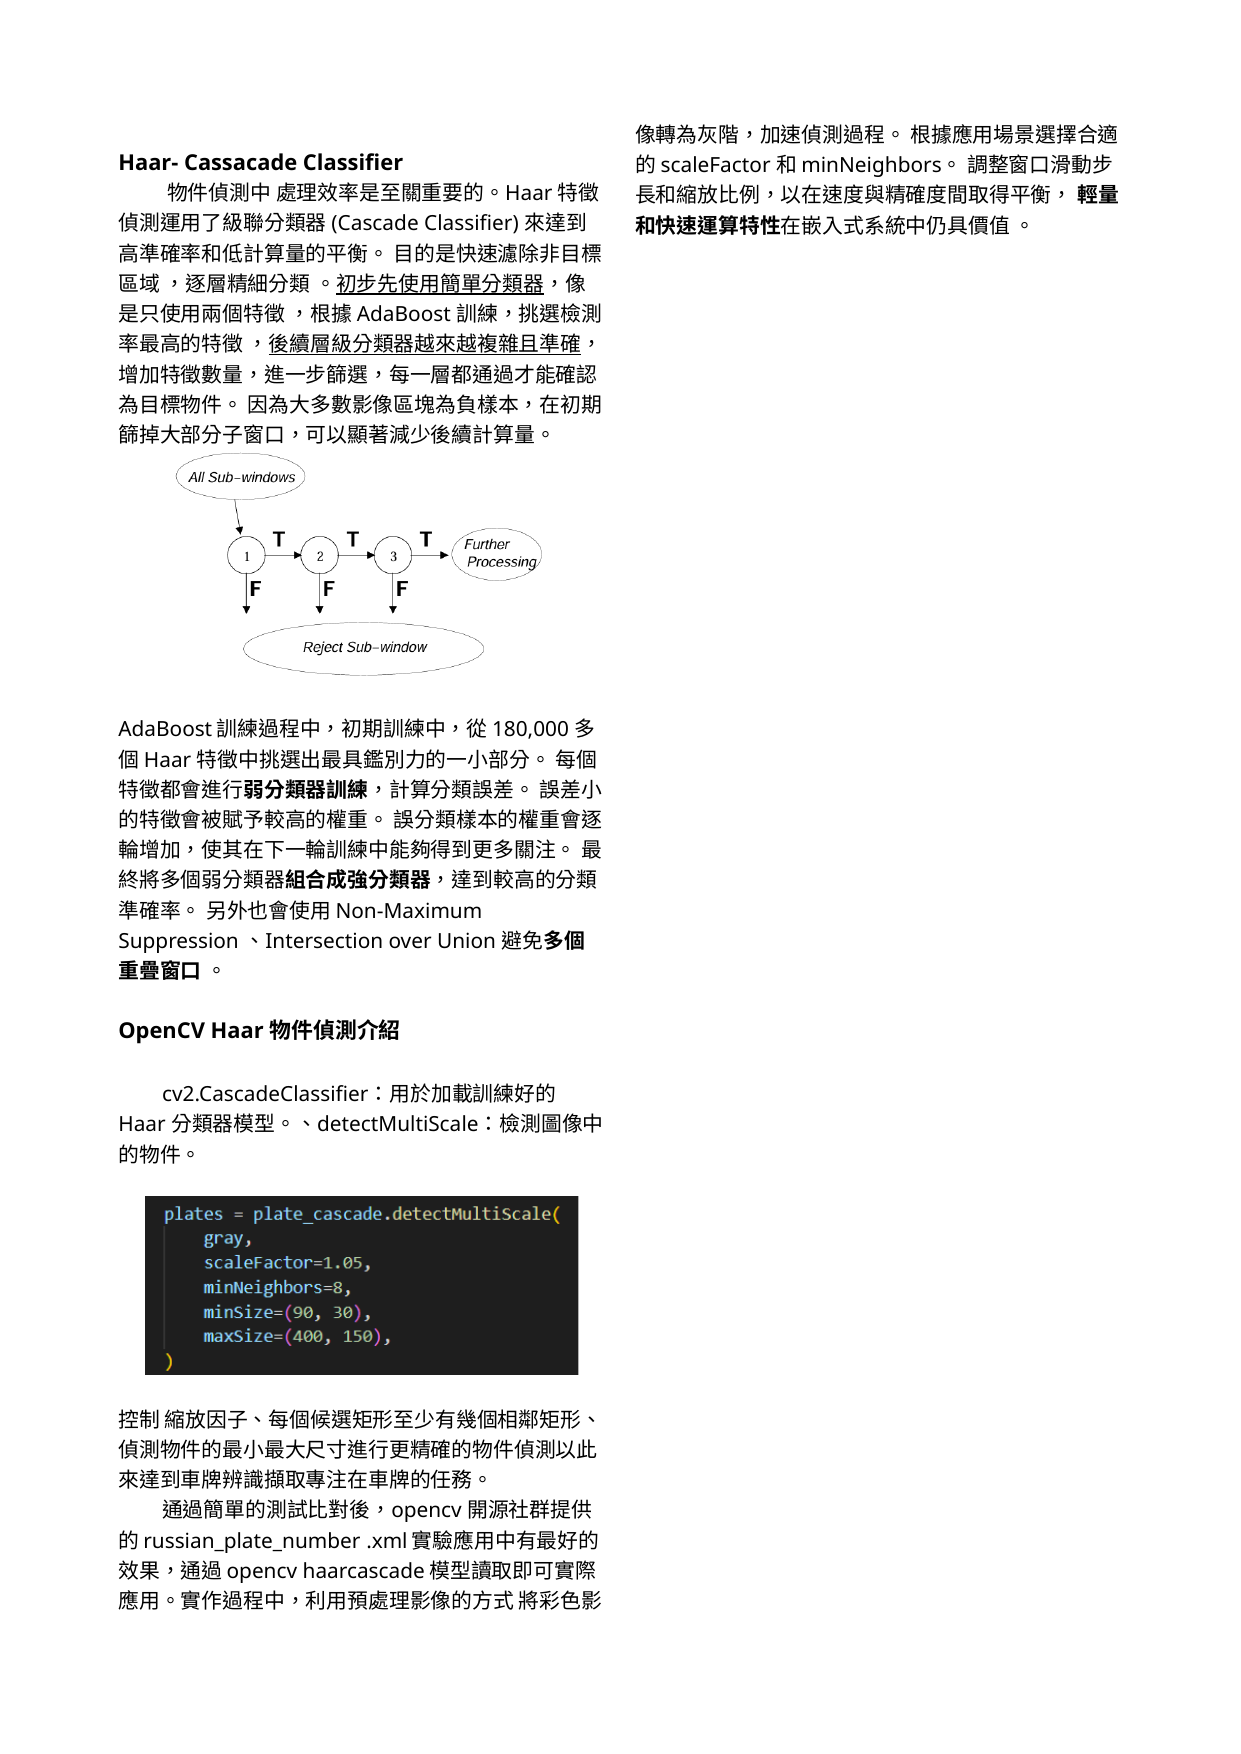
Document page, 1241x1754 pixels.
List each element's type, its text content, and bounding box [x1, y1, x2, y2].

text 通過簡單的測試比對後，opencv 開源社群提供的russian_plate_number .xml實驗應用中有最好的效果，通過opencv haarcascade模型讀取即可實際應用。實作過程中，利用預處理影像的方式 將彩色影 [118, 1494, 605, 1615]
text 像轉為灰階，加速偵測過程。 根據應用場景選擇合適的 scaleFactor 和 minNeighbors。 調整窗口滑動步長和縮放比例，以在速度與精確度間取得平衡， 輕量和快速運算特性在嵌入式系統中仍具價值 。 [635, 118, 1122, 239]
text AdaBoost訓練過程中，初期訓練中，從 180,000 多個 Haar 特徵中挑選出最具鑑別力的一小部分。 每個特徵都會進行弱分類器訓練，計算分類誤差。 誤差小的特徵會被賦予較高的權重。 誤分類樣本的權重會逐輪增加，使其在下一輪訓練中能夠得到更多關注。 最終將多個弱分類器組合成強分類器，達到較高的分類準確率。 另外也會使用Non-Maximum Suppression 、Intersection over Union 避免多個重疊窗口 。 [118, 712, 605, 985]
picture [147, 448, 577, 684]
text OpenCV Haar 物件偵測介紹 [118, 1013, 605, 1045]
text Haar- Cassacade Classifier [118, 147, 605, 176]
text cv2.CascadeClassifier：用於加載訓練好的 Haar 分類器模型。、detectMultiScale：檢測圖像中的物件。 [118, 1077, 605, 1168]
text 物件偵測中 處理效率是至關重要的。Haar 特徵偵測運用了級聯分類器 (Cascade Classifier) 來達到高準確率和低計算量的平衡。 目的是快速濾除非目標區域 ，逐層精細分類 。初步先使用簡單分類器，像是只使用兩個特徵 ，根據 AdaBoost 訓練，挑選檢測率最高的特徵 ，後續層級分類器越來越複雜且準確，增加特徵數量，進一步篩選，每一層都通過才能確認為目標物件。 因為大多數影像區塊為負樣本，在初期篩掉大部分子窗口，可以顯著減少後續計算量。 [118, 176, 605, 448]
text 控制 縮放因子、每個候選矩形至少有幾個相鄰矩形、偵測物件的最小最大尺寸進行更精確的物件偵測以此來達到車牌辨識擷取專注在車牌的任務。 [118, 1403, 605, 1494]
picture [145, 1196, 579, 1375]
